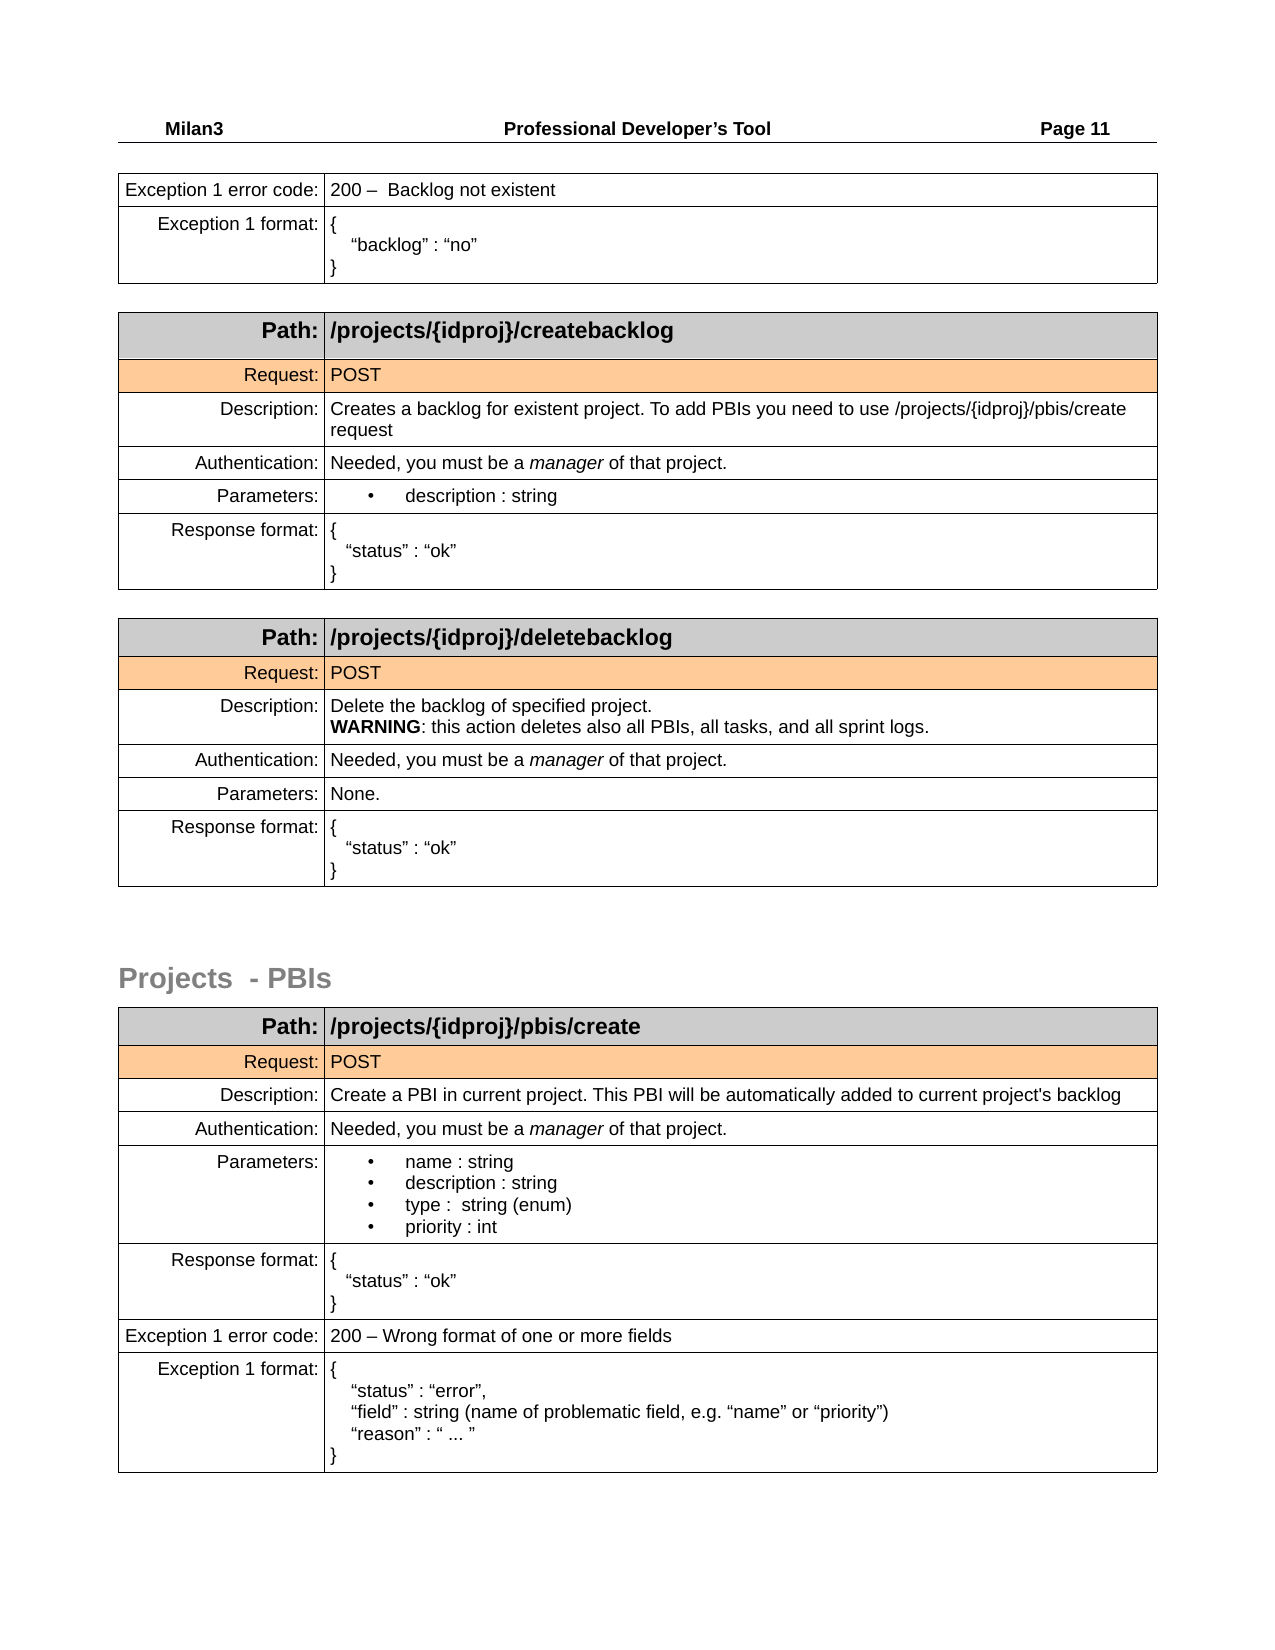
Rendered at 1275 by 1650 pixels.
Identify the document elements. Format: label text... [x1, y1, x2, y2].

table_cell Creates a backlog for existent project. To add PBIs you need to use /projects/{idproj}/pbis/create request [325, 393, 1157, 446]
table_header Exception 1 error code: [119, 174, 324, 206]
table_header Path: [119, 619, 324, 656]
table_cell name : string description : string type : string (enum) priority : int [325, 1146, 1157, 1243]
table_cell Authentication: [119, 447, 324, 479]
table_header /projects/{idproj}/deletebacklog [325, 619, 1157, 656]
table_cell Parameters: [119, 1146, 324, 1243]
table_cell Exception 1 format: [119, 1353, 324, 1472]
table_cell Response format: [119, 811, 324, 886]
table_cell { “status” : “error”, “field” : string (name of problematic field, e.g. “name” or “priority”) “reason” : “ ... ” } [325, 1353, 1157, 1472]
table_cell Exception 1 error code: [119, 1320, 324, 1352]
table_cell Description: [119, 393, 324, 446]
table_cell { “backlog” : “no” } [325, 207, 1157, 283]
table_cell Delete the backlog of specified project. WARNING: this action deletes also all PBIs, all tasks, and all sprint logs. [325, 690, 1157, 743]
table_cell Needed, you must be a manager of that project. [325, 1112, 1157, 1144]
table_header Path: [119, 1008, 324, 1045]
table_cell Description: [119, 1079, 324, 1111]
table_cell description : string [325, 480, 1157, 513]
table_header /projects/{idproj}/createbacklog [325, 313, 1157, 358]
subtitle Projects - PBIs [118, 961, 1157, 995]
table_cell { “status” : “ok” } [325, 514, 1157, 589]
table_cell Authentication: [119, 745, 324, 777]
table_cell Parameters: [119, 778, 324, 810]
table_cell POST [325, 1046, 1157, 1078]
table_cell Needed, you must be a manager of that project. [325, 447, 1157, 479]
table_cell None. [325, 778, 1157, 810]
table_header Path: [119, 313, 324, 358]
table_cell POST [325, 657, 1157, 689]
table_cell { “status” : “ok” } [325, 811, 1157, 886]
table_header /projects/{idproj}/pbis/create [325, 1008, 1157, 1045]
table_cell Response format: [119, 514, 324, 589]
table_cell Description: [119, 690, 324, 743]
table_cell Parameters: [119, 480, 324, 513]
table_cell Needed, you must be a manager of that project. [325, 745, 1157, 777]
table_cell Authentication: [119, 1112, 324, 1144]
table_header 200 – Backlog not existent [325, 174, 1157, 206]
table_cell Request: [119, 657, 324, 689]
table_cell Exception 1 format: [119, 207, 324, 283]
table_cell Request: [119, 1046, 324, 1078]
table_cell 200 – Wrong format of one or more fields [325, 1320, 1157, 1352]
table_cell POST [325, 360, 1157, 392]
table_cell Create a PBI in current project. This PBI will be automatically added to current project's backlog [325, 1079, 1157, 1111]
table_cell Response format: [119, 1244, 324, 1319]
table_cell Request: [119, 360, 324, 392]
table_cell { “status” : “ok” } [325, 1244, 1157, 1319]
